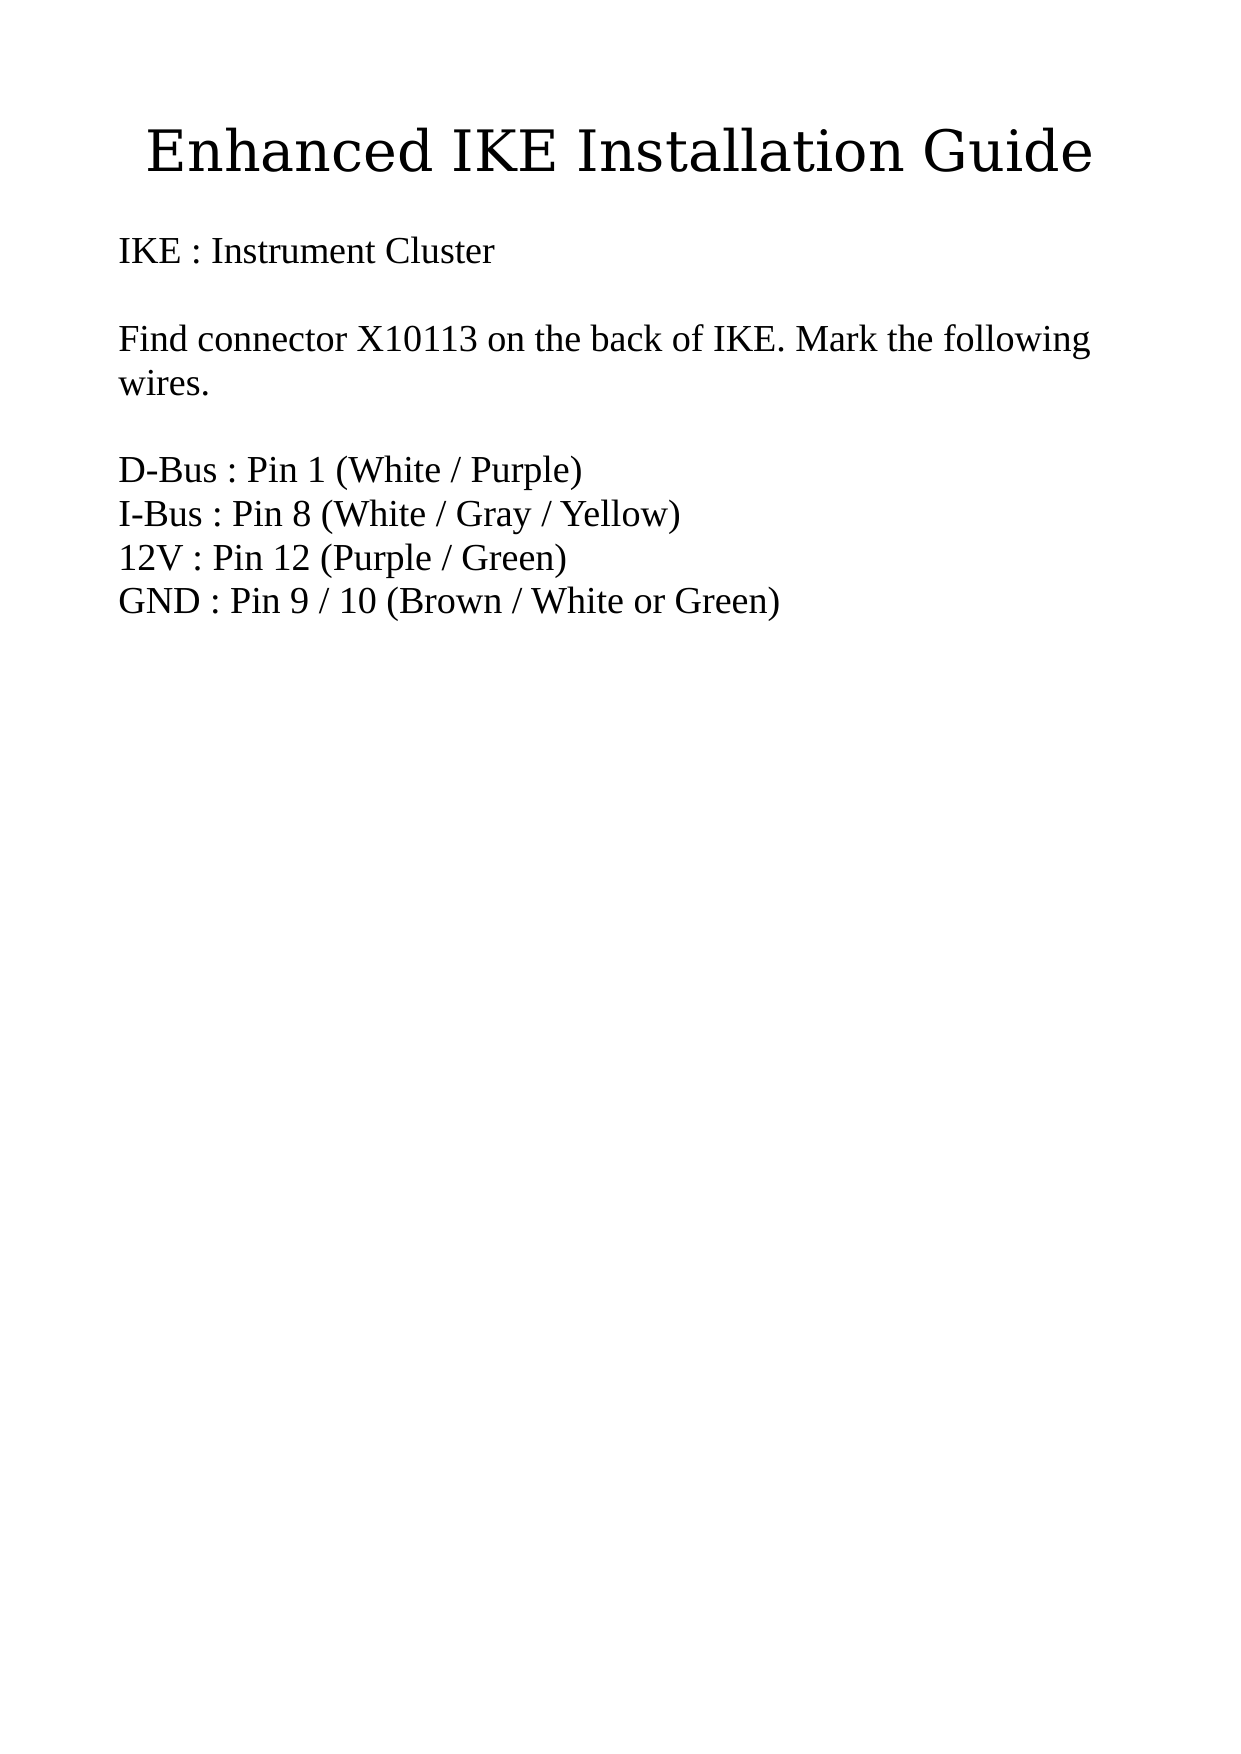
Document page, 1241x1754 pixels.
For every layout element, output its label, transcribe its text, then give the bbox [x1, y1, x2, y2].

text Enhanced IKE Installation Guide [118, 118, 1122, 184]
text D-Bus : Pin 1 (White / Purple) [118, 447, 1122, 491]
text I-Bus : Pin 8 (White / Gray / Yellow) [118, 491, 1122, 534]
text 12V : Pin 12 (Purple / Green) [118, 534, 1122, 578]
text IKE : Instrument Cluster [118, 228, 1122, 272]
text GND : Pin 9 / 10 (Brown / White or Green) [118, 578, 1122, 622]
text Find connector X10113 on the back of IKE. Mark the following wires. [118, 316, 1122, 403]
